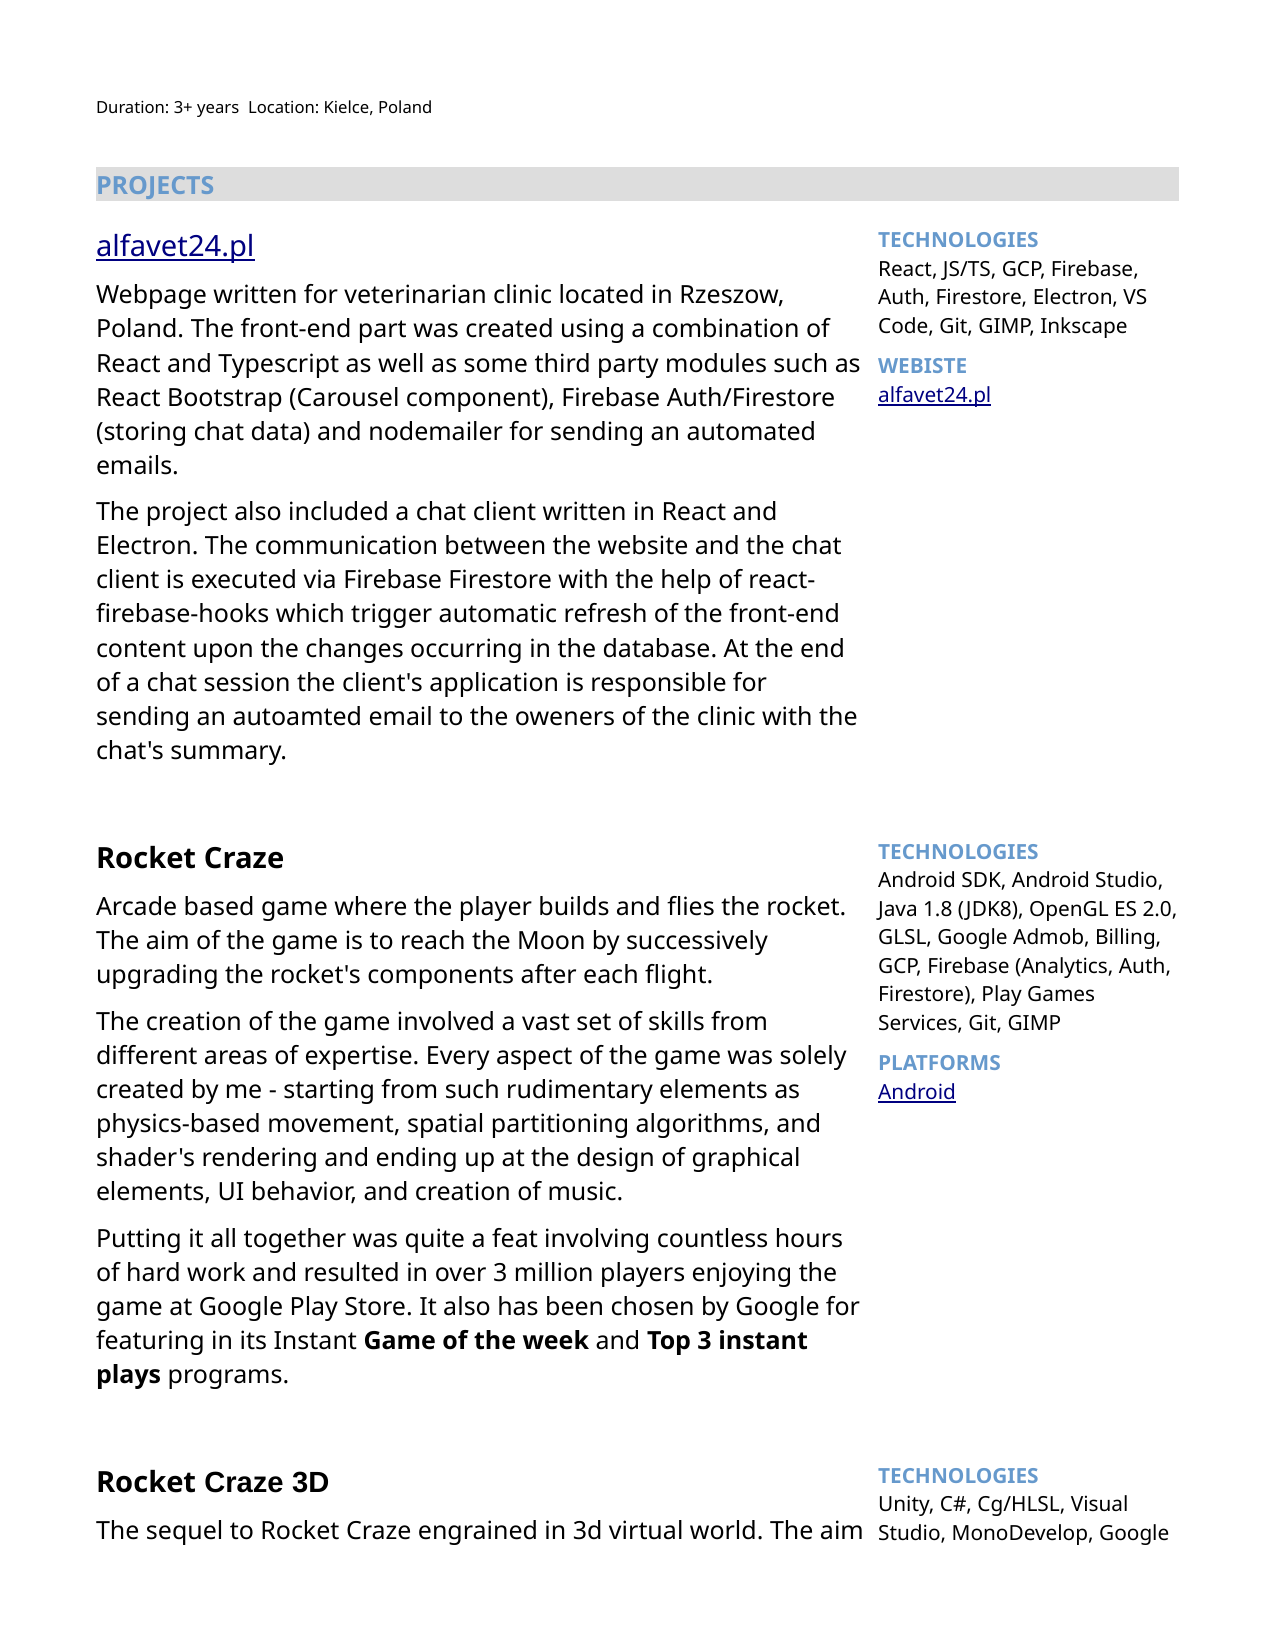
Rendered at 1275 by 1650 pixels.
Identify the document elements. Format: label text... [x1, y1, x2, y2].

table_cell TECHNOLOGIES Android SDK, Android Studio, Java 1.8 (JDK8), OpenGL ES 2.0, GLSL, Google Admob, Billing, GCP, Firebase (Analytics, Auth, Firestore), Play Games Services, Git, GIMP PLATFORMS Android [872, 831, 1185, 1455]
table_cell TECHNOLOGIES Unity, C#, Cg/HLSL, Visual Studio, MonoDevelop, Google [872, 1455, 1185, 1552]
table_cell Rocket Craze 3D The sequel to Rocket Craze engrained in 3d virtual world. The aim [90, 1455, 872, 1552]
table_cell alfavet24.pl Webpage written for veterinarian clinic located in Rzeszow, Poland. The front-end part was created using a combination of React and Typescript as well as some third party modules such as React Bootstrap (Carousel component), Firebase Auth/Firestore (storing chat data) and nodemailer for sending an automated emails. The project also included a chat client written in React and Electron. The communication between the website and the chat client is executed via Firebase Firestore with the help of react-firebase-hooks which trigger automatic refresh of the front-end content upon the changes occurring in the database. At the end of a chat session the client's application is responsible for sending an autoamted email to the oweners of the clinic with the chat's summary. [90, 220, 872, 831]
table_header [872, 90, 1185, 137]
table_cell PROJECTS [90, 137, 1185, 220]
table_cell Duration: 3+ years Location: Kielce, Poland [90, 90, 872, 137]
table_cell TECHNOLOGIES React, JS/TS, GCP, Firebase, Auth, Firestore, Electron, VS Code, Git, GIMP, Inkscape WEBISTE alfavet24.pl [872, 220, 1185, 831]
table_cell Rocket Craze Arcade based game where the player builds and flies the rocket. The aim of the game is to reach the Moon by successively upgrading the rocket's components after each flight. The creation of the game involved a vast set of skills from different areas of expertise. Every aspect of the game was solely created by me - starting from such rudimentary elements as physics-based movement, spatial partitioning algorithms, and shader's rendering and ending up at the design of graphical elements, UI behavior, and creation of music. Putting it all together was quite a feat involving countless hours of hard work and resulted in over 3 million players enjoying the game at Google Play Store. It also has been chosen by Google for featuring in its Instant Game of the week and Top 3 instant plays programs. [90, 831, 872, 1455]
